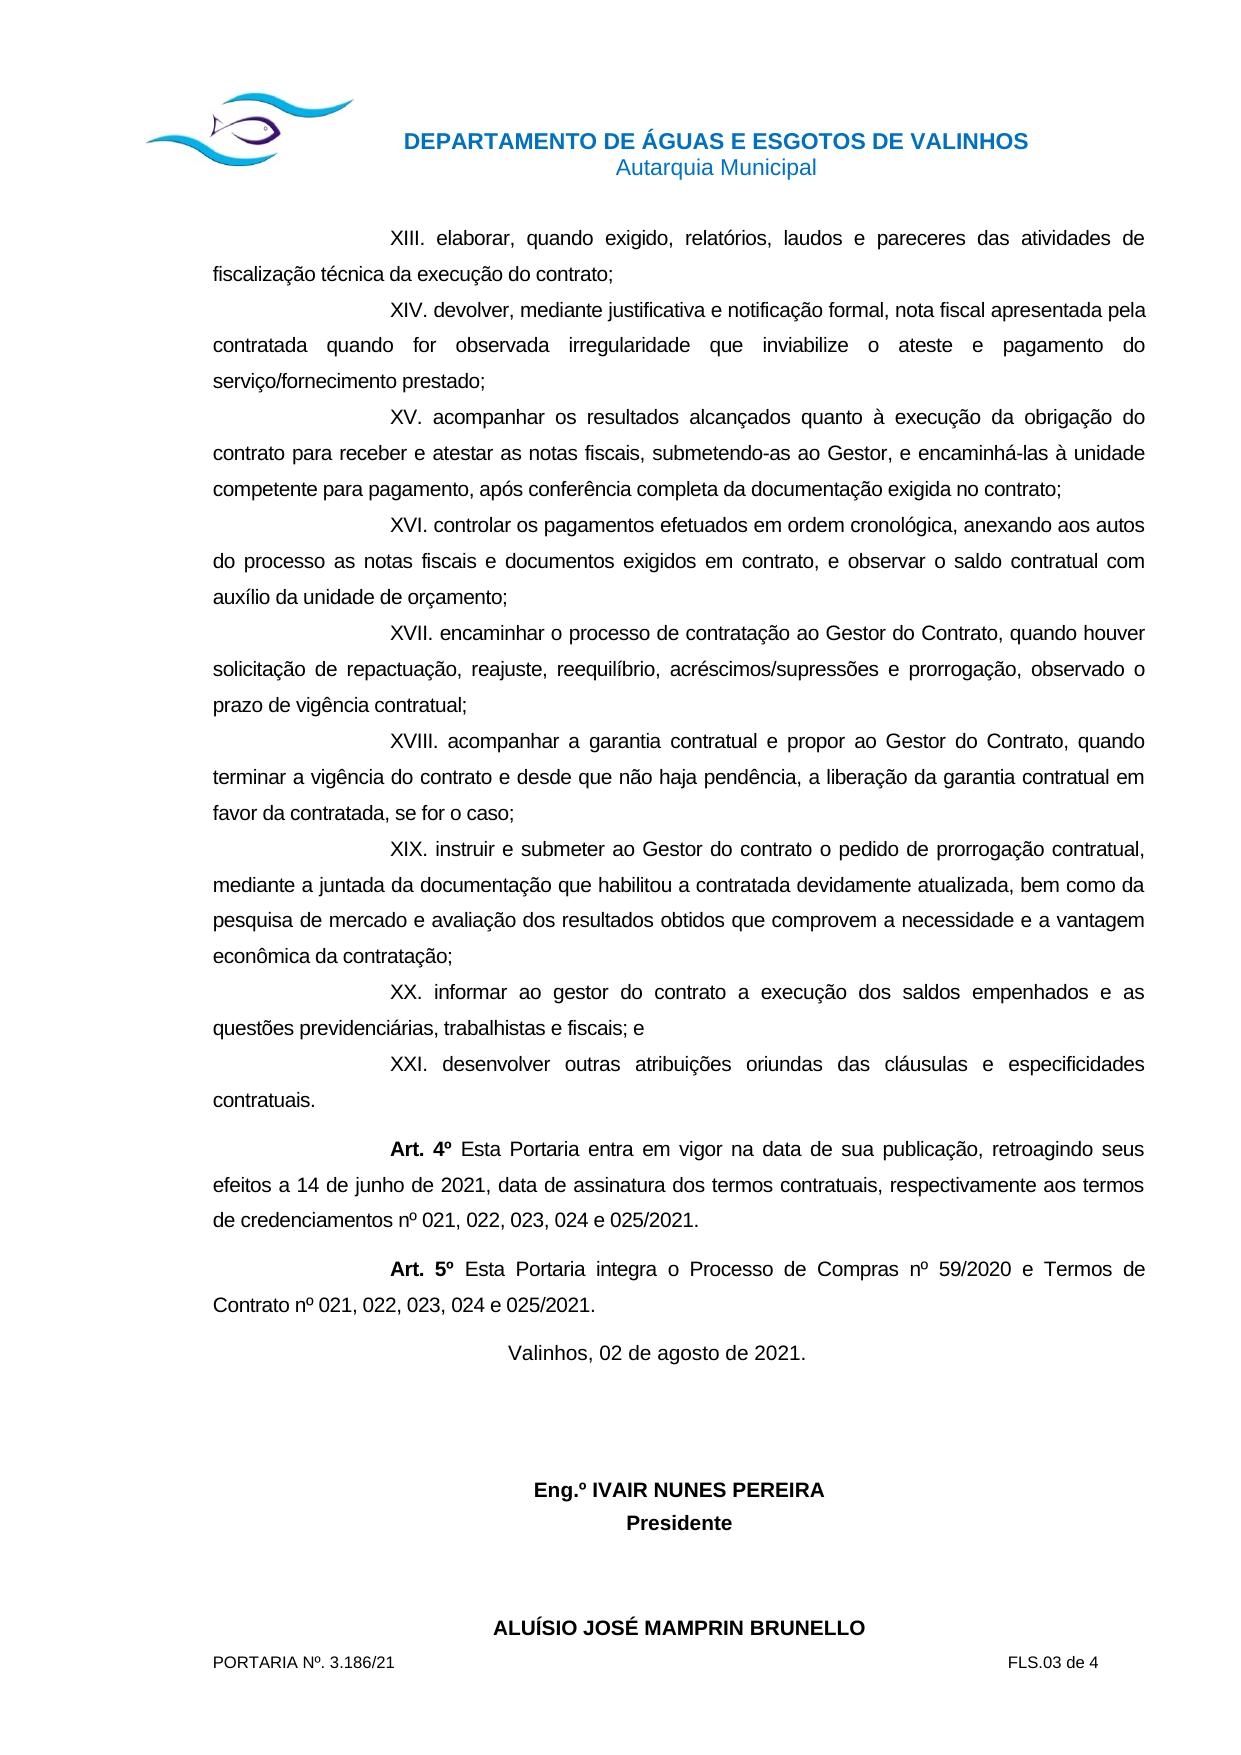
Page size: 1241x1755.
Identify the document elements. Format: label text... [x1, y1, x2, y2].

text XIV. devolver, mediante justificativa e notificação formal, nota fiscal apresentada pela contratada quando for observada irregularidade que inviabilize o ateste e pagamento do serviço/fornecimento prestado; [213, 297, 1146, 393]
text ALUÍSIO JOSÉ MAMPRIN BRUNELLO [213, 1609, 1146, 1642]
text XVI. controlar os pagamentos efetuados em ordem cronológica, anexando aos autos do processo as notas fiscais e documentos exigidos em contrato, e observar o saldo contratual com auxílio da unidade de orçamento; [213, 513, 1146, 609]
text XVIII. acompanhar a garantia contratual e propor ao Gestor do Contrato, quando terminar a vigência do contrato e desde que não haja pendência, a liberação da garantia contratual em favor da contratada, se for o caso; [213, 729, 1146, 824]
text Eng.º IVAIR NUNES PEREIRA [213, 1470, 1146, 1504]
text XXI. desenvolver outras atribuições oriundas das cláusulas e especificidades contratuais. [213, 1052, 1146, 1112]
text Presidente [213, 1504, 1146, 1537]
text XIII. elaborar, quando exigido, relatórios, laudos e pareceres das atividades de fiscalização técnica da execução do contrato; [213, 226, 1146, 285]
text XIX. instruir e submeter ao Gestor do contrato o pedido de prorrogação contratual, mediante a juntada da documentação que habilitou a contratada devidamente atualizada, bem como da pesquisa de mercado e avaliação dos resultados obtidos que comprovem a necessidade e a vantagem econômica da contratação; [213, 836, 1146, 968]
text XX. informar ao gestor do contrato a execução dos saldos empenhados e as questões previdenciárias, trabalhistas e fiscais; e [213, 980, 1146, 1040]
text Valinhos, 02 de agosto de 2021. [213, 1341, 1146, 1365]
text XV. acompanhar os resultados alcançados quanto à execução da obrigação do contrato para receber e atestar as notas fiscais, submetendo-as ao Gestor, e encaminhá-las à unidade competente para pagamento, após conferência completa da documentação exigida no contrato; [213, 405, 1146, 501]
text Art. 5º Esta Portaria integra o Processo de Compras nº 59/2020 e Termos de Contrato nº 021, 022, 023, 024 e 025/2021. [213, 1257, 1146, 1317]
text Art. 4º Esta Portaria entra em vigor na data de sua publicação, retroagindo seus efeitos a 14 de junho de 2021, data de assinatura dos termos contratuais, respectivamente aos termos de credenciamentos nº 021, 022, 023, 024 e 025/2021. [213, 1136, 1146, 1232]
text XVII. encaminhar o processo de contratação ao Gestor do Contrato, quando houver solicitação de repactuação, reajuste, reequilíbrio, acréscimos/supressões e prorrogação, observado o prazo de vigência contratual; [213, 621, 1146, 717]
